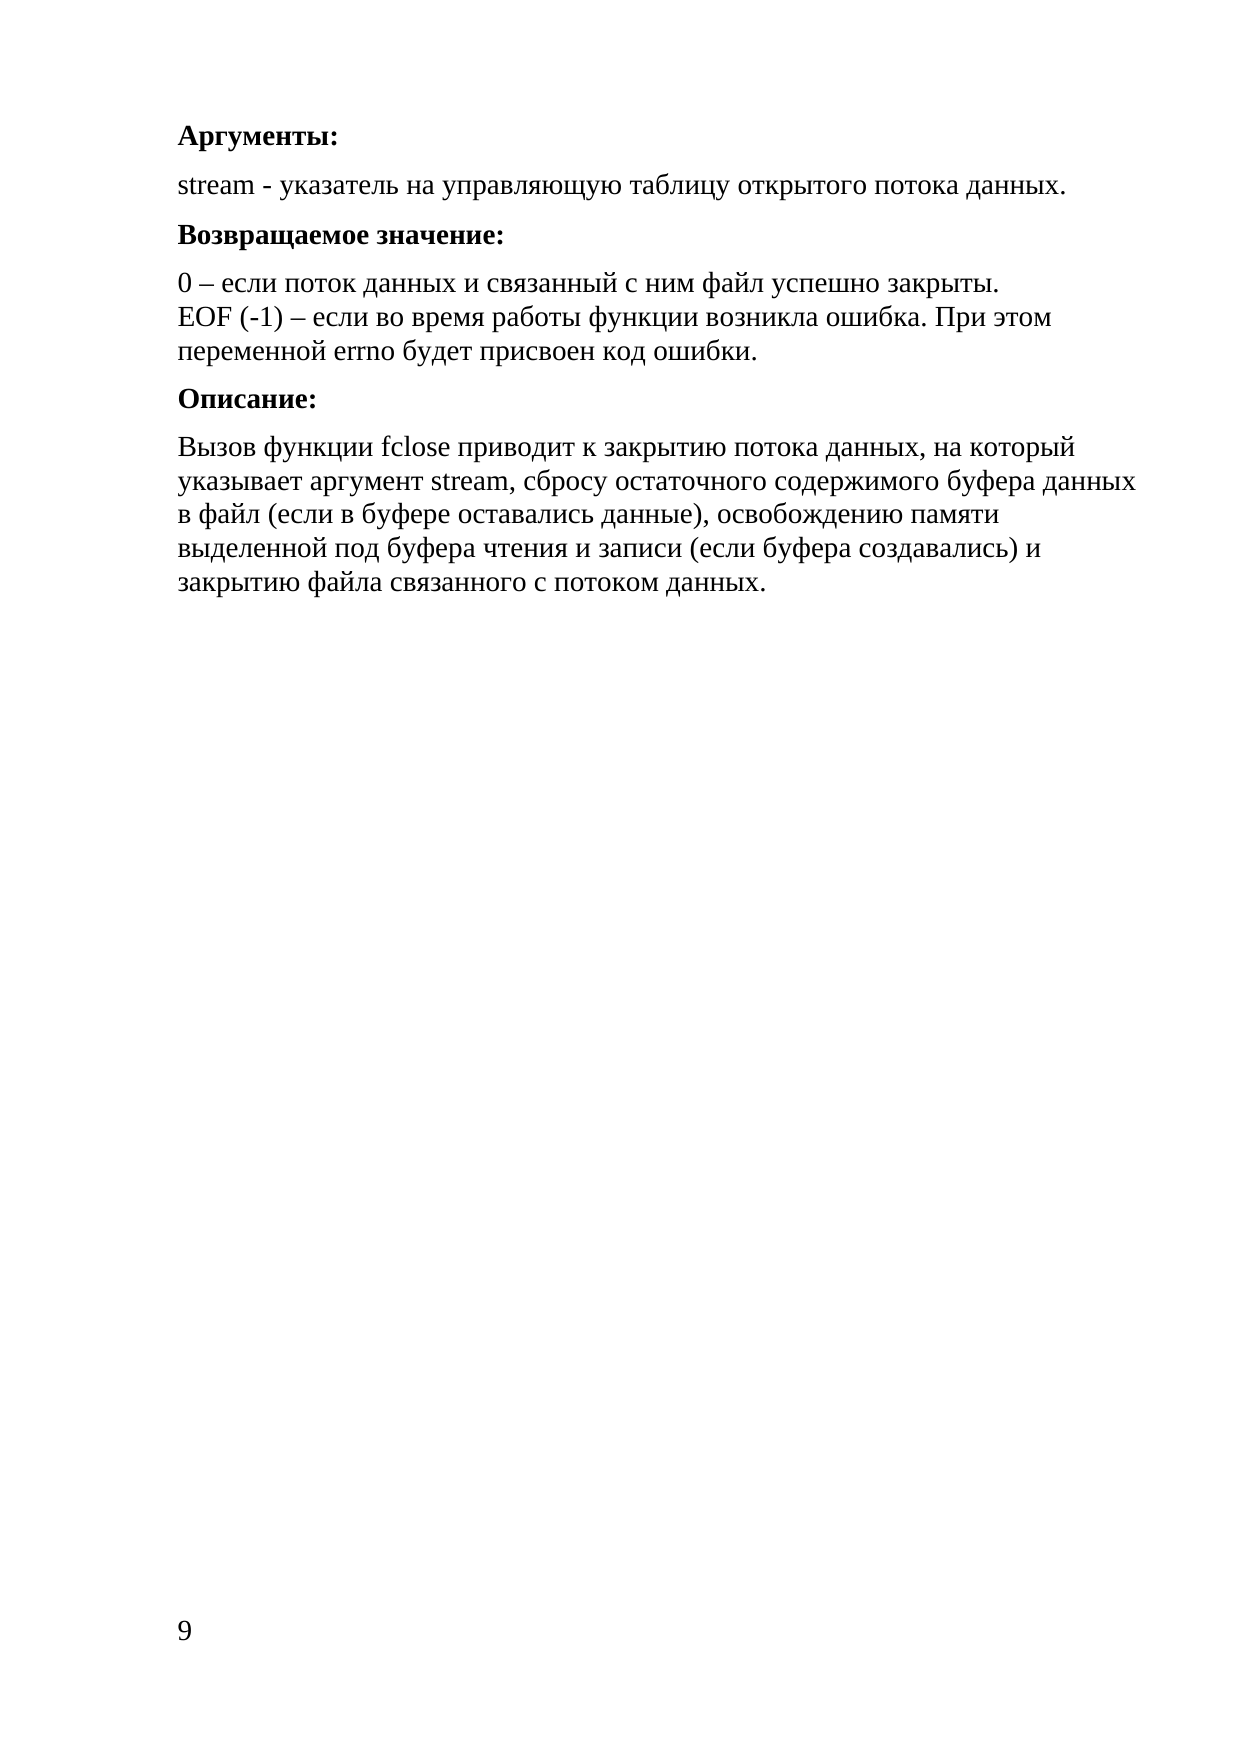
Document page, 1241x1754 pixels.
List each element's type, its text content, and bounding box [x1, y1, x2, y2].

text 0 – если поток данных и связанный с ним файл успешно закрыты. [177, 266, 1152, 299]
subtitle Описание: [177, 381, 1152, 414]
subtitle Аргументы: [177, 118, 1152, 152]
text EOF (-1) – если во время работы функции возникла ошибка. При этом переменной errno будет присвоен код ошибки. [177, 299, 1152, 366]
text Вызов функции fclose приводит к закрытию потока данных, на который указывает аргумент stream, сбросу остаточного содержимого буфера данных в файл (если в буфере оставались данные), освобождению памяти выделенной под буфера чтения и записи (если буфера создавались) и закрытию файла связанного с потоком данных. [177, 429, 1152, 597]
subtitle Возвращаемое значение: [177, 217, 1152, 251]
text stream - указатель на управляющую таблицу открытого потока данных. [177, 167, 1152, 200]
